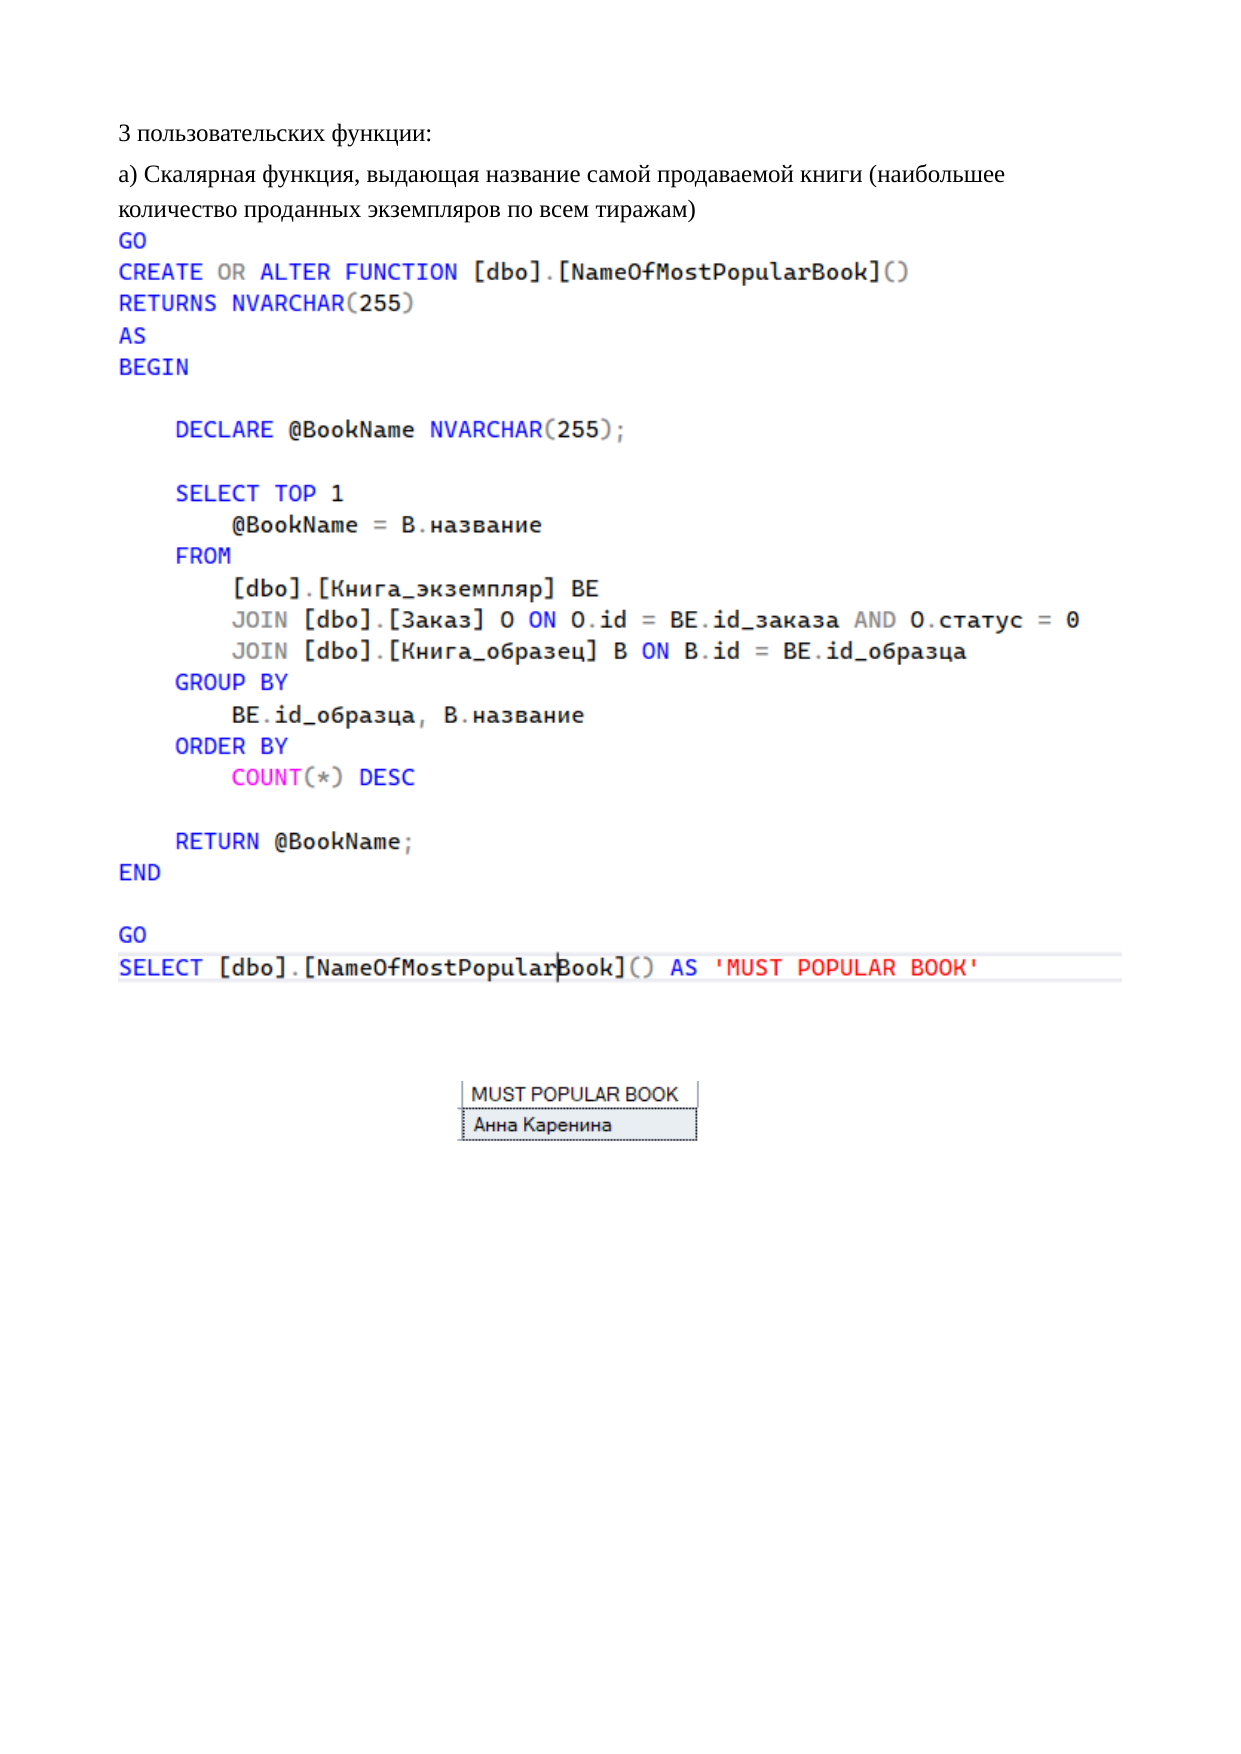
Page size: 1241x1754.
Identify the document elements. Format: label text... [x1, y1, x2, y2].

picture [457, 1081, 720, 1160]
text 3 пользовательских функции: [118, 118, 1122, 147]
text a) Скалярная функция, выдающая название самой продаваемой книги (наибольшее количество проданных экземпляров по всем тиражам) [118, 159, 1122, 223]
picture [118, 228, 1122, 998]
